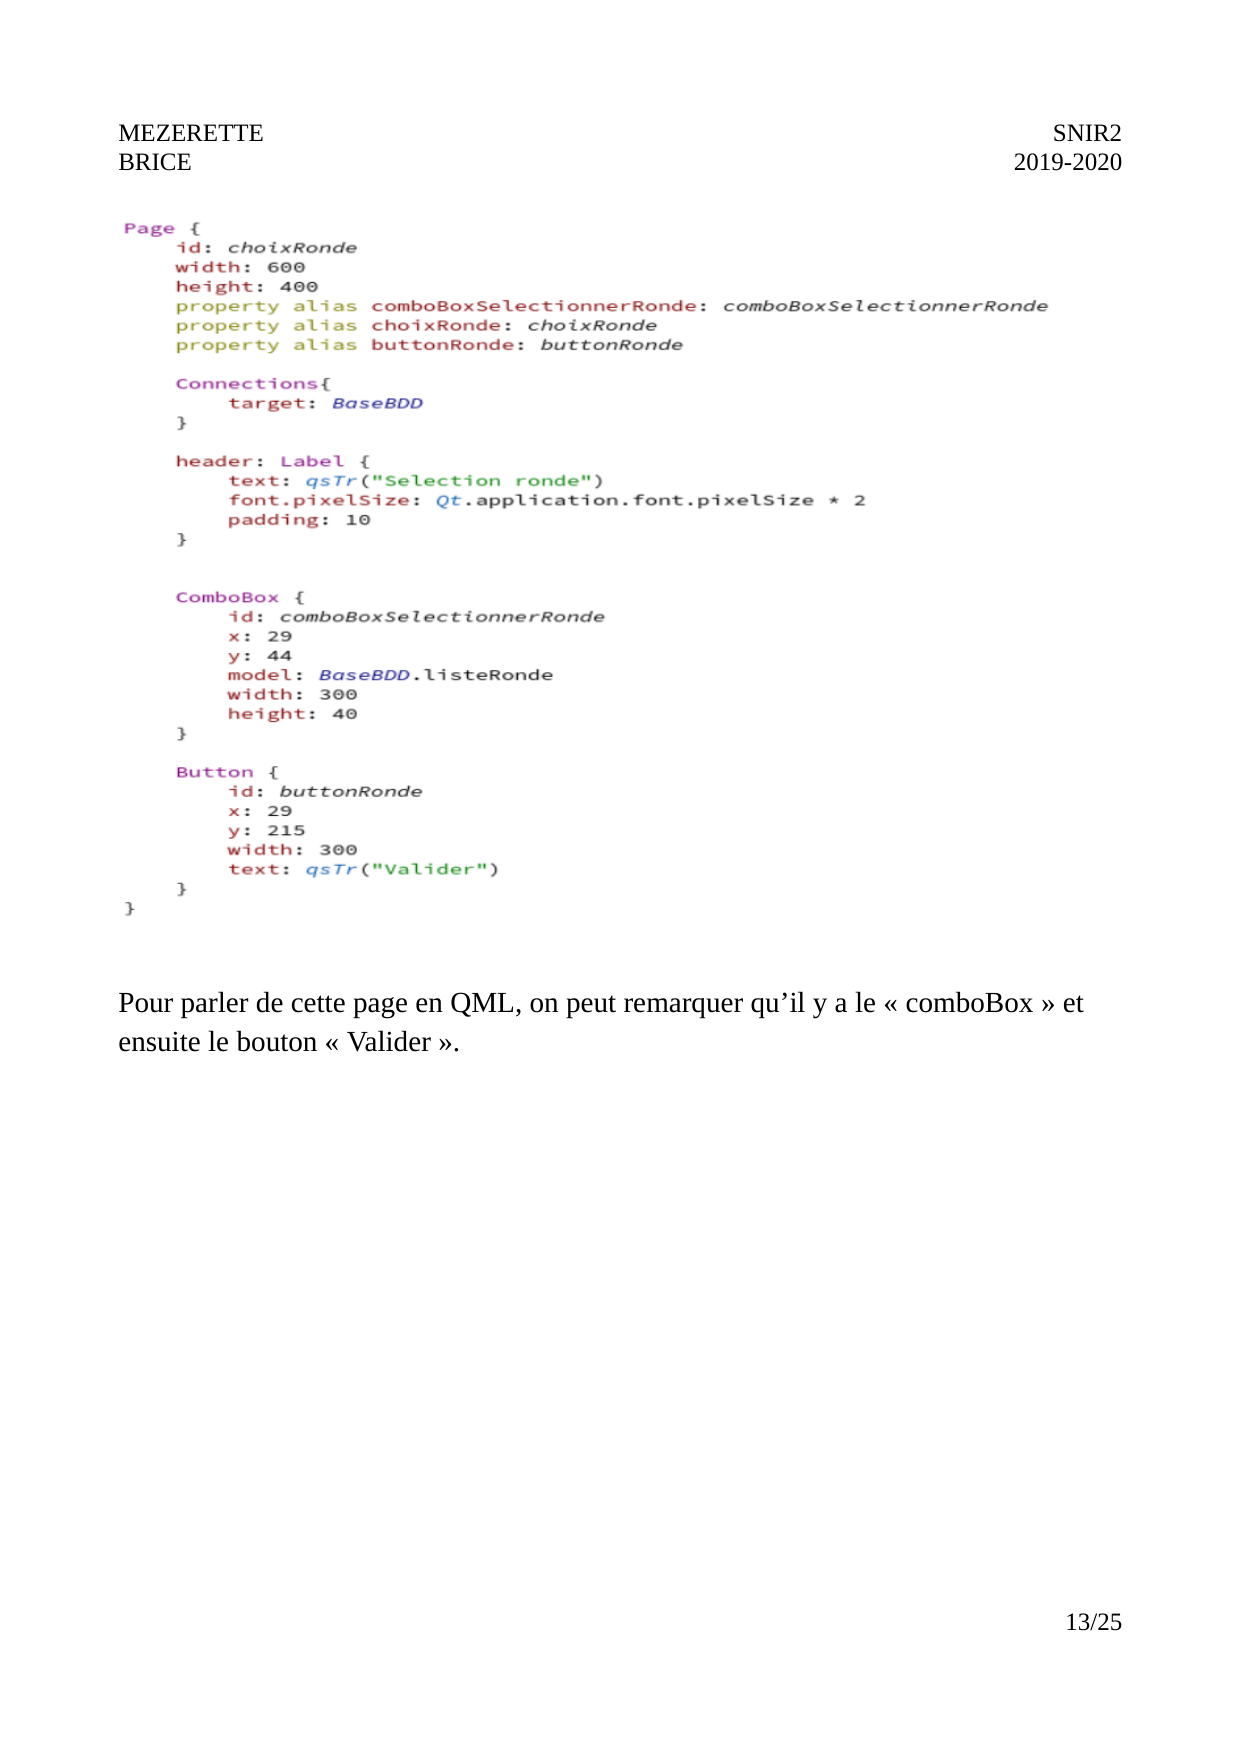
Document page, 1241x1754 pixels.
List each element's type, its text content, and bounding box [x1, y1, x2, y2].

text Pour parler de cette page en QML, on peut remarquer qu’il y a le « comboBox » et ensuite le bouton « Valider ». [118, 985, 1122, 1057]
picture [118, 205, 1123, 927]
